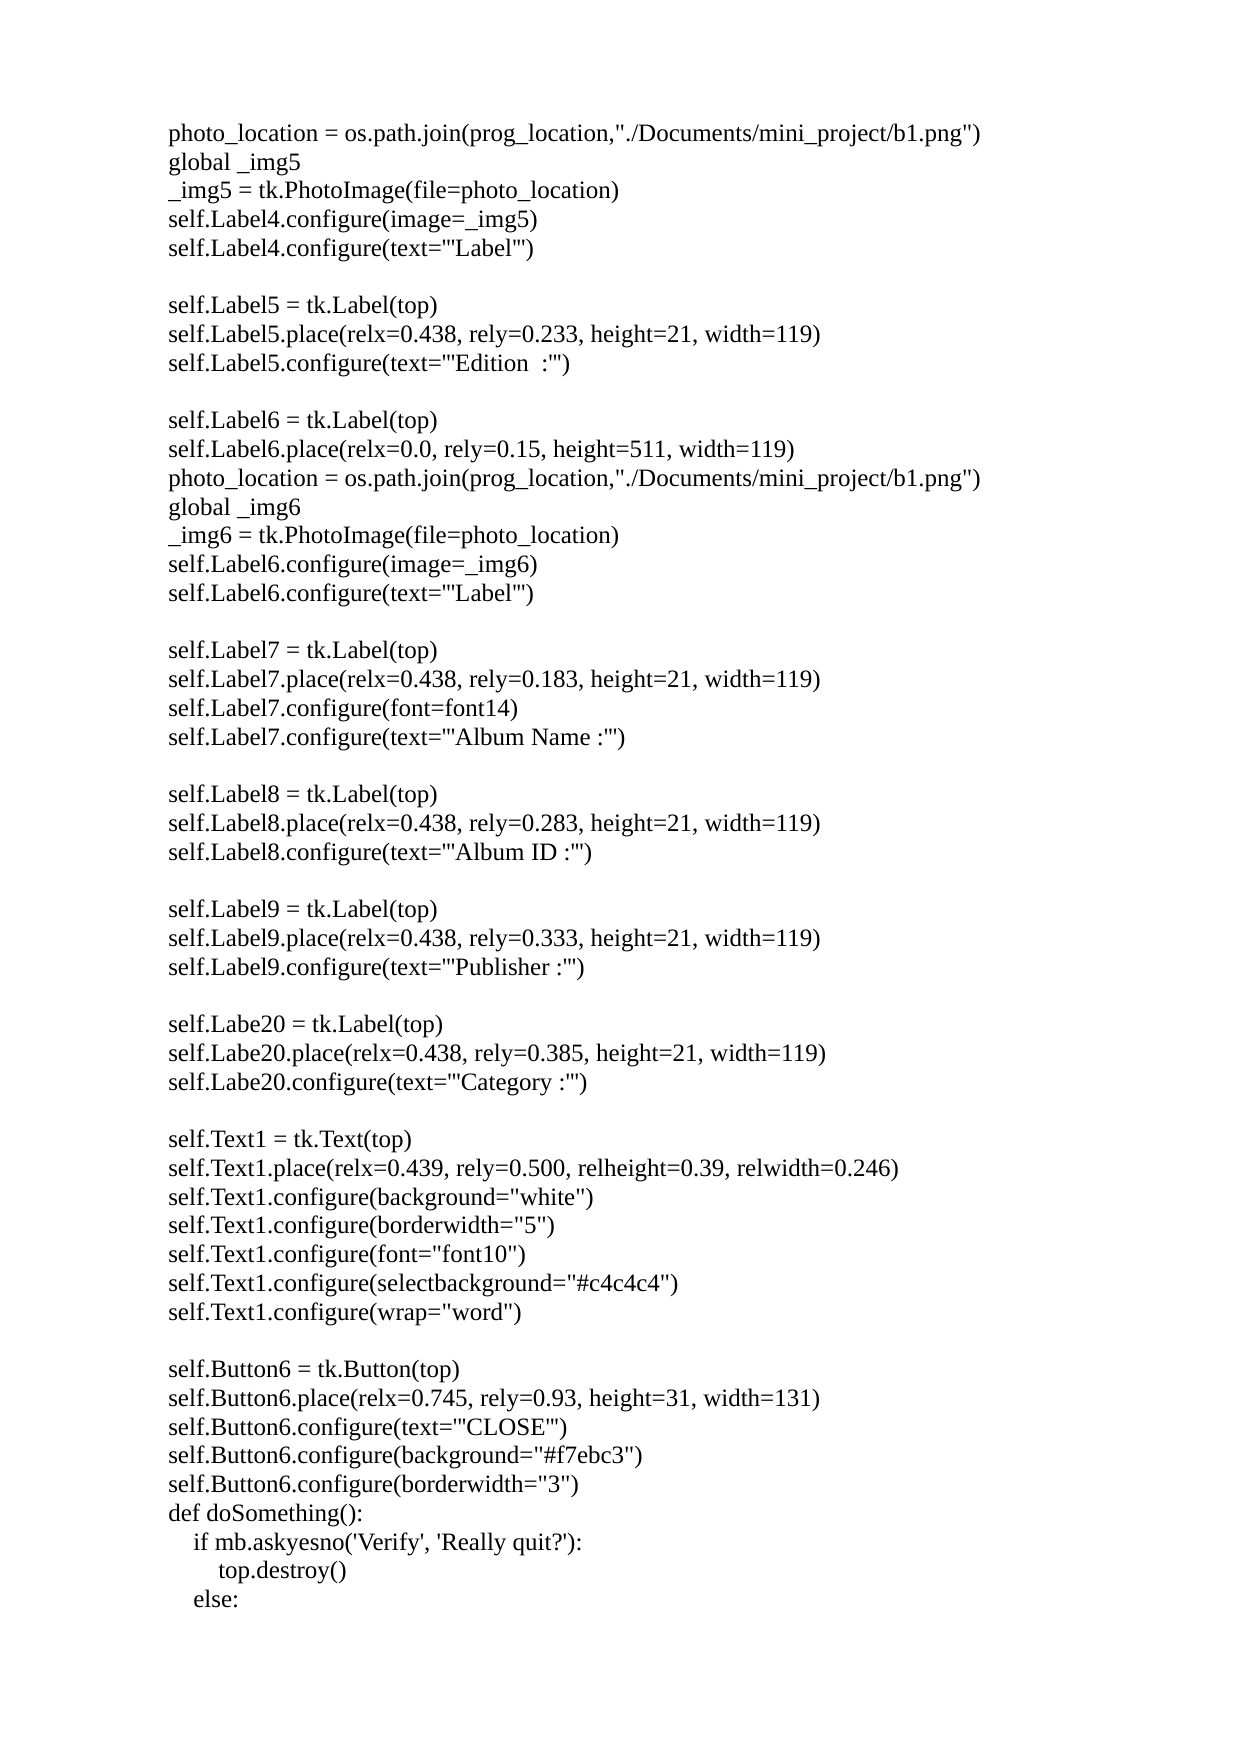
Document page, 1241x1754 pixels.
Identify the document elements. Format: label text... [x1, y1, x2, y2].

text self.Text1.configure(borderwidth="5") [118, 1211, 1122, 1239]
text global _img5 [118, 147, 1122, 176]
text photo_location = os.path.join(prog_location,"./Documents/mini_project/b1.png") [118, 118, 1122, 147]
text def doSomething(): [118, 1498, 1122, 1527]
text else: [118, 1584, 1122, 1613]
text self.Label7.place(relx=0.438, rely=0.183, height=21, width=119) [118, 664, 1122, 693]
text self.Label4.configure(image=_img5) [118, 204, 1122, 233]
text self.Label4.configure(text='''Label''') [118, 233, 1122, 262]
text self.Text1.configure(selectbackground="#c4c4c4") [118, 1268, 1122, 1297]
text self.Label5.place(relx=0.438, rely=0.233, height=21, width=119) [118, 319, 1122, 348]
text top.destroy() [118, 1556, 1122, 1584]
text self.Label7 = tk.Label(top) [118, 636, 1122, 664]
text self.Label8.configure(text='''Album ID :''') [118, 837, 1122, 866]
text self.Label6.configure(text='''Label''') [118, 578, 1122, 607]
text self.Button6 = tk.Button(top) [118, 1354, 1122, 1383]
text self.Label7.configure(font=font14) [118, 693, 1122, 722]
text self.Button6.configure(text='''CLOSE''') [118, 1412, 1122, 1441]
text self.Text1.configure(background="white") [118, 1182, 1122, 1211]
text self.Label6.configure(image=_img6) [118, 549, 1122, 578]
text self.Label6.place(relx=0.0, rely=0.15, height=511, width=119) [118, 434, 1122, 463]
text _img6 = tk.PhotoImage(file=photo_location) [118, 521, 1122, 549]
text self.Label6 = tk.Label(top) [118, 406, 1122, 434]
text self.Label8 = tk.Label(top) [118, 779, 1122, 808]
text self.Labe20.configure(text='''Category :''') [118, 1067, 1122, 1096]
text self.Label5.configure(text='''Edition :''') [118, 348, 1122, 377]
text self.Label9.configure(text='''Publisher :''') [118, 952, 1122, 981]
text self.Button6.configure(borderwidth="3") [118, 1469, 1122, 1498]
text self.Label9.place(relx=0.438, rely=0.333, height=21, width=119) [118, 923, 1122, 952]
text global _img6 [118, 492, 1122, 521]
text self.Button6.place(relx=0.745, rely=0.93, height=31, width=131) [118, 1383, 1122, 1412]
text self.Label7.configure(text='''Album Name :''') [118, 722, 1122, 751]
text self.Text1.place(relx=0.439, rely=0.500, relheight=0.39, relwidth=0.246) [118, 1153, 1122, 1182]
text self.Label9 = tk.Label(top) [118, 894, 1122, 923]
text self.Text1 = tk.Text(top) [118, 1124, 1122, 1153]
text _img5 = tk.PhotoImage(file=photo_location) [118, 176, 1122, 204]
text self.Label5 = tk.Label(top) [118, 291, 1122, 319]
text self.Labe20.place(relx=0.438, rely=0.385, height=21, width=119) [118, 1038, 1122, 1067]
text self.Labe20 = tk.Label(top) [118, 1009, 1122, 1038]
text photo_location = os.path.join(prog_location,"./Documents/mini_project/b1.png") [118, 463, 1122, 492]
text if mb.askyesno('Verify', 'Really quit?'): [118, 1527, 1122, 1556]
text self.Text1.configure(wrap="word") [118, 1297, 1122, 1326]
text self.Text1.configure(font="font10") [118, 1239, 1122, 1268]
text self.Label8.place(relx=0.438, rely=0.283, height=21, width=119) [118, 808, 1122, 837]
text self.Button6.configure(background="#f7ebc3") [118, 1441, 1122, 1469]
